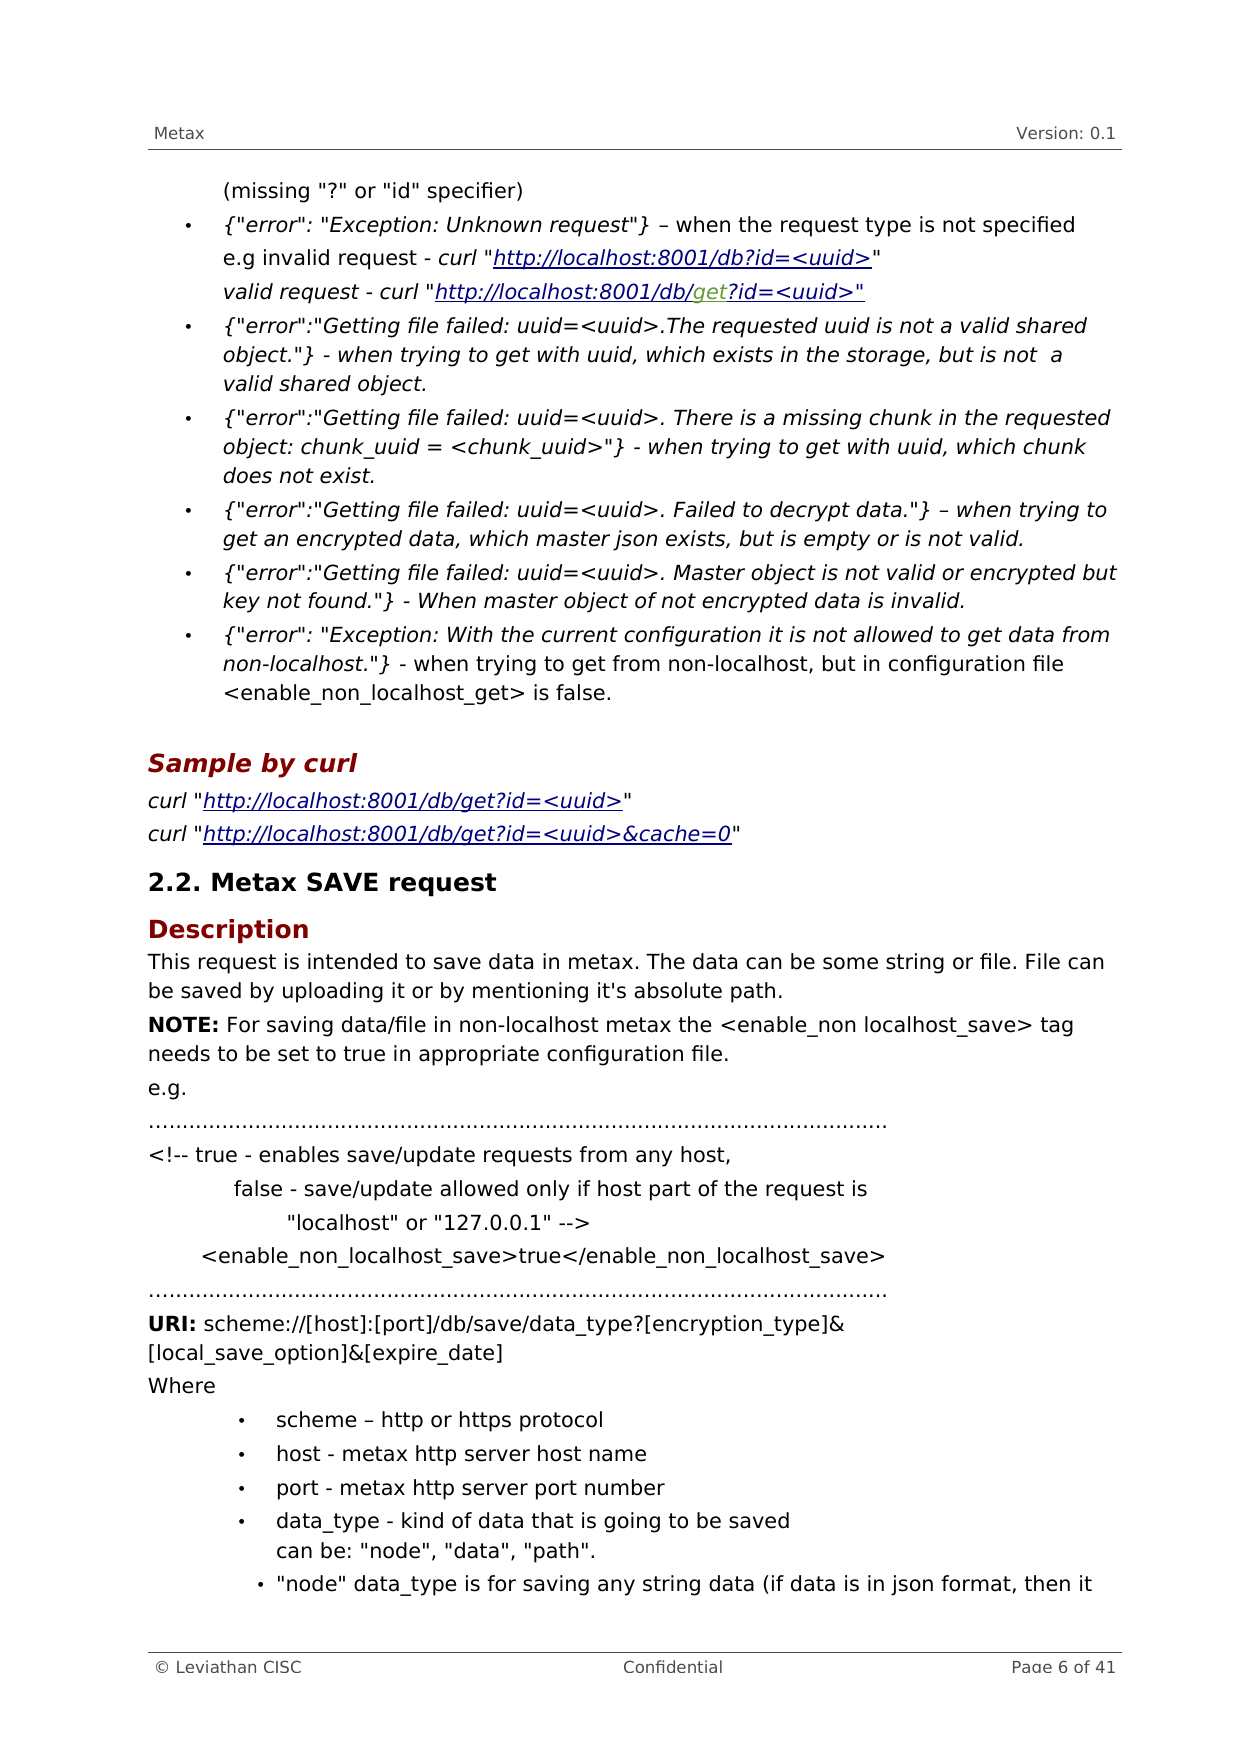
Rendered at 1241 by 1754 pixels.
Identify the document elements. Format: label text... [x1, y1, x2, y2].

list {"error":"Getting file failed: uuid=<uuid>.The requested uuid is not a valid shared object."} - when trying to get with uuid, which exists in the storage, but is not a valid shared object. [185, 314, 1122, 396]
list {"error":"Getting file failed: uuid=<uuid>. Master object is not valid or encrypted but key not found."} - When master object of not encrypted data is invalid. [185, 561, 1122, 614]
text false - save/update allowed only if host part of the request is [148, 1177, 1122, 1201]
list {"error":"Getting file failed: uuid=<uuid>. Failed to decrypt data."} – when trying to get an encrypted data, which master json exists, but is empty or is not valid. [185, 498, 1122, 551]
text …............................................................................................................. [148, 1109, 1122, 1133]
list data_type - kind of data that is going to be saved can be: "node", "data", "path". [238, 1509, 1122, 1563]
text …............................................................................................................. [148, 1278, 1122, 1302]
text <!-- true - enables save/update requests from any host, [148, 1143, 1122, 1167]
text e.g. [148, 1076, 1122, 1100]
text "localhost" or "127.0.0.1" --> [148, 1211, 1122, 1235]
list {"error":"Getting file failed: uuid=<uuid>. There is a missing chunk in the requested object: chunk_uuid = <chunk_uuid>"} - when trying to get with uuid, which chunk does not exist. [185, 406, 1122, 488]
list (missing "?" or "id" specifier) [185, 179, 1122, 203]
text <enable_non_localhost_save>true</enable_non_localhost_save> [148, 1244, 1122, 1268]
list {"error": "Exception: Unknown request"} – when the request type is not specified [185, 213, 1122, 237]
list e.g invalid request - curl "http://localhost:8001/db?id=<uuid>" [185, 246, 1122, 271]
text curl "http://localhost:8001/db/get?id=<uuid>" [148, 789, 1122, 813]
subtitle Description [148, 915, 1122, 944]
text Where [148, 1374, 1122, 1399]
list port - metax http server port number [238, 1476, 1122, 1500]
subtitle Metax SAVE request [148, 868, 1122, 897]
list "node" data_type is for saving any string data (if data is in json format, then it [257, 1572, 1122, 1597]
list valid request - curl "http://localhost:8001/db/get?id=<uuid>" [185, 280, 1122, 304]
list host - metax http server host name [238, 1442, 1122, 1466]
text NOTE: For saving data/file in non-localhost metax the <enable_non localhost_save> tag needs to be set to true in appropriate configuration file. [148, 1013, 1122, 1066]
text Sample by curl [148, 749, 1122, 778]
text URI: scheme://[host]:[port]/db/save/data_type?[encryption_type]& [local_save_option]&[expire_date] [148, 1312, 1122, 1365]
list {"error": "Exception: With the current configuration it is not allowed to get data from non-localhost."} - when trying to get from non-localhost, but in configuration file <enable_non_localhost_get> is false. [185, 623, 1122, 706]
text curl "http://localhost:8001/db/get?id=<uuid>&cache=0" [148, 822, 1122, 847]
text This request is intended to save data in metax. The data can be some string or file. File can be saved by uploading it or by mentioning it's absolute path. [148, 950, 1122, 1003]
list scheme – http or https protocol [238, 1408, 1122, 1433]
